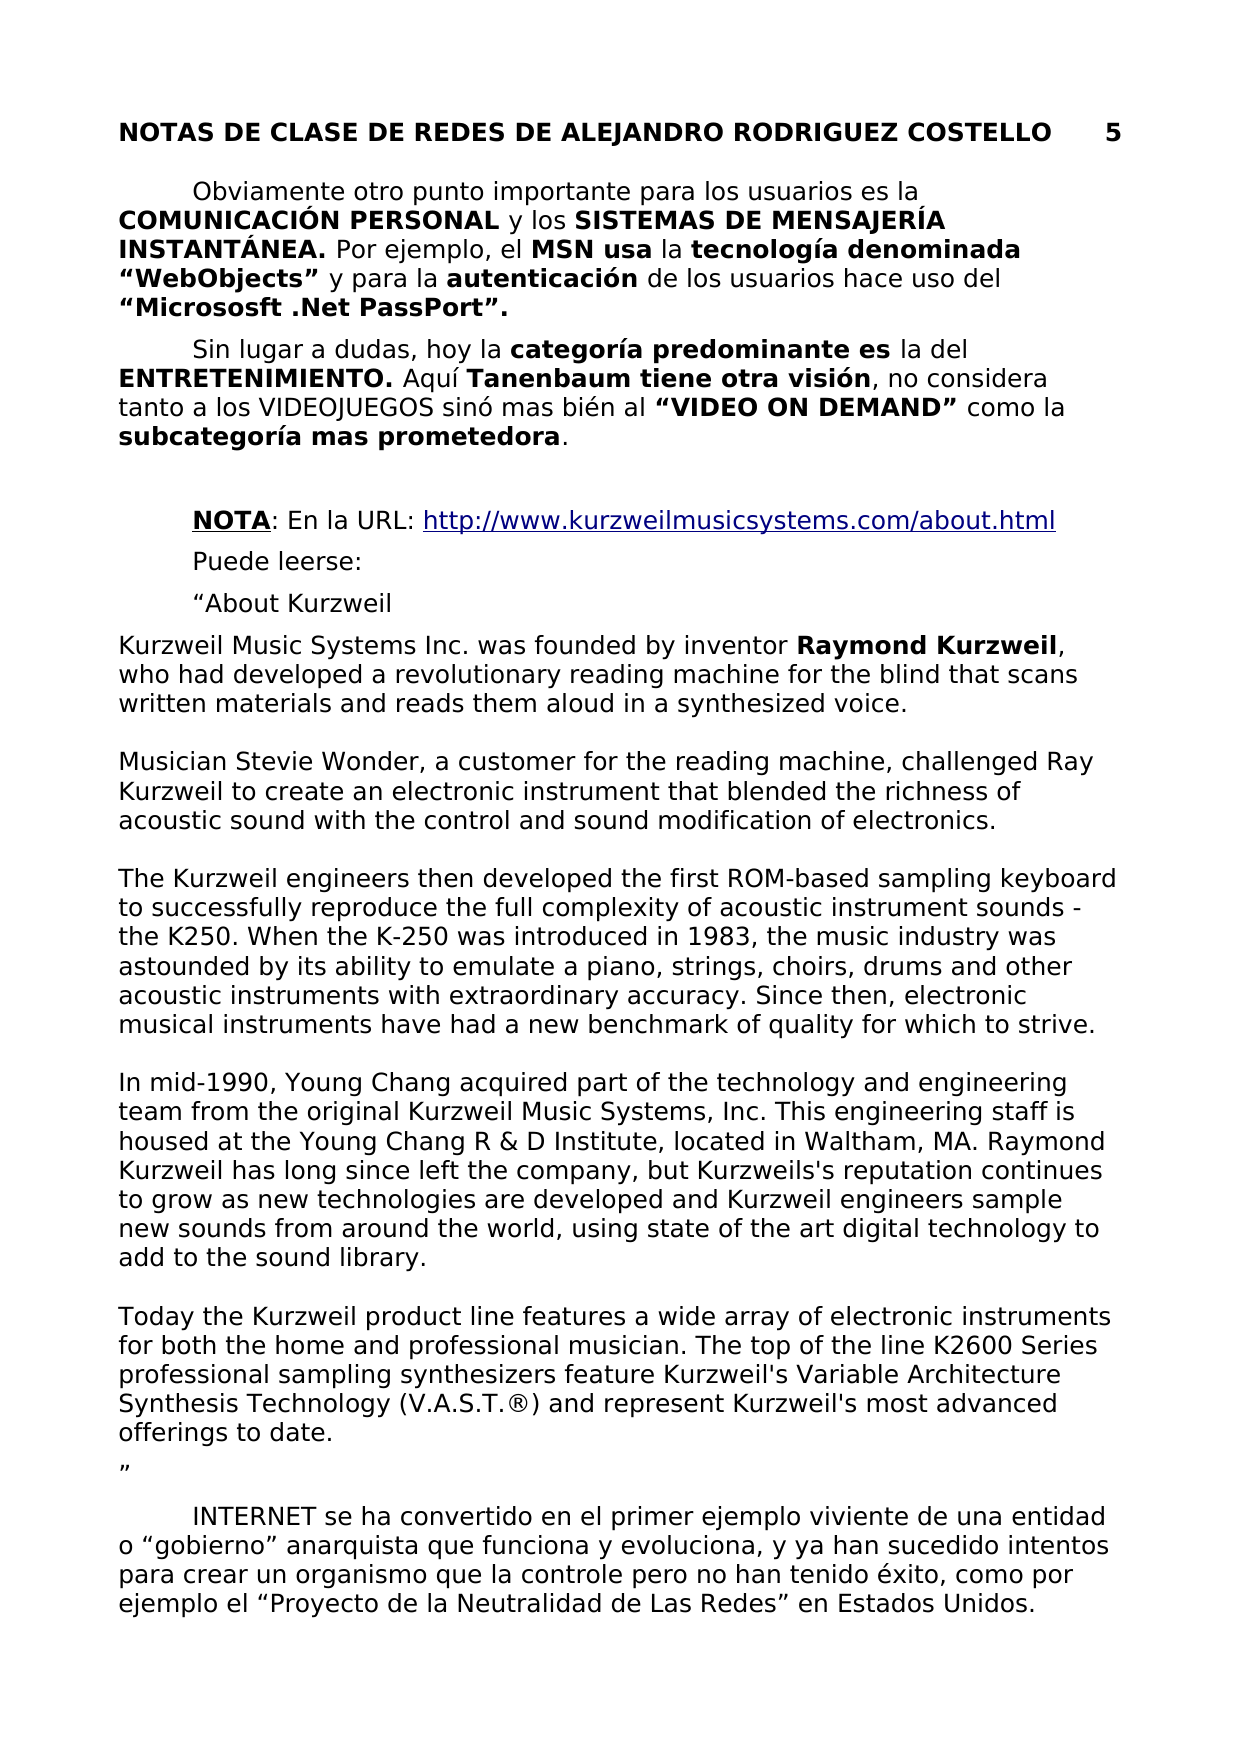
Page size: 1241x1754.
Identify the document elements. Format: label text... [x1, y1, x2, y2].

text Puede leerse: [118, 548, 1122, 577]
text INTERNET se ha convertido en el primer ejemplo viviente de una entidad o “gobierno” anarquista que funciona y evoluciona, y ya han sucedido intentos para crear un organismo que la controle pero no han tenido éxito, como por ejemplo el “Proyecto de la Neutralidad de Las Redes” en Estados Unidos. [118, 1502, 1122, 1618]
text NOTA: En la URL: http://www.kurzweilmusicsystems.com/about.html [118, 506, 1122, 535]
text Kurzweil Music Systems Inc. was founded by inventor Raymond Kurzweil, who had developed a revolutionary reading machine for the blind that scans written materials and reads them aloud in a synthesized voice. Musician Stevie Wonder, a customer for the reading machine, challenged Ray Kurzweil to create an electronic instrument that blended the richness of acoustic sound with the control and sound modification of electronics. The Kurzweil engineers then developed the first ROM-based sampling keyboard to successfully reproduce the full complexity of acoustic instrument sounds - the K250. When the K-250 was introduced in 1983, the music industry was astounded by its ability to emulate a piano, strings, choirs, drums and other acoustic instruments with extraordinary accuracy. Since then, electronic musical instruments have had a new benchmark of quality for which to strive. In mid-1990, Young Chang acquired part of the technology and engineering team from the original Kurzweil Music Systems, Inc. This engineering staff is housed at the Young Chang R & D Institute, located in Waltham, MA. Raymond Kurzweil has long since left the company, but Kurzweils's reputation continues to grow as new technologies are developed and Kurzweil engineers sample new sounds from around the world, using state of the art digital technology to add to the sound library. Today the Kurzweil product line features a wide array of electronic instruments for both the home and professional musician. The top of the line K2600 Series professional sampling synthesizers feature Kurzweil's Variable Architecture Synthesis Technology (V.A.S.T.®) and represent Kurzweil's most advanced offerings to date. [118, 631, 1122, 1448]
text Sin lugar a dudas, hoy la categoría predominante es la del ENTRETENIMIENTO. Aquí Tanenbaum tiene otra visión, no considera tanto a los VIDEOJUEGOS sinó mas bién al “VIDEO ON DEMAND” como la subcategoría mas prometedora. [118, 335, 1122, 452]
text ” [118, 1460, 1122, 1489]
text Obviamente otro punto importante para los usuarios es la COMUNICACIÓN PERSONAL y los SISTEMAS DE MENSAJERÍA INSTANTÁNEA. Por ejemplo, el MSN usa la tecnología denominada “WebObjects” y para la autenticación de los usuarios hace uso del “Micrososft .Net PassPort”. [118, 177, 1122, 323]
text “About Kurzweil [118, 589, 1122, 618]
